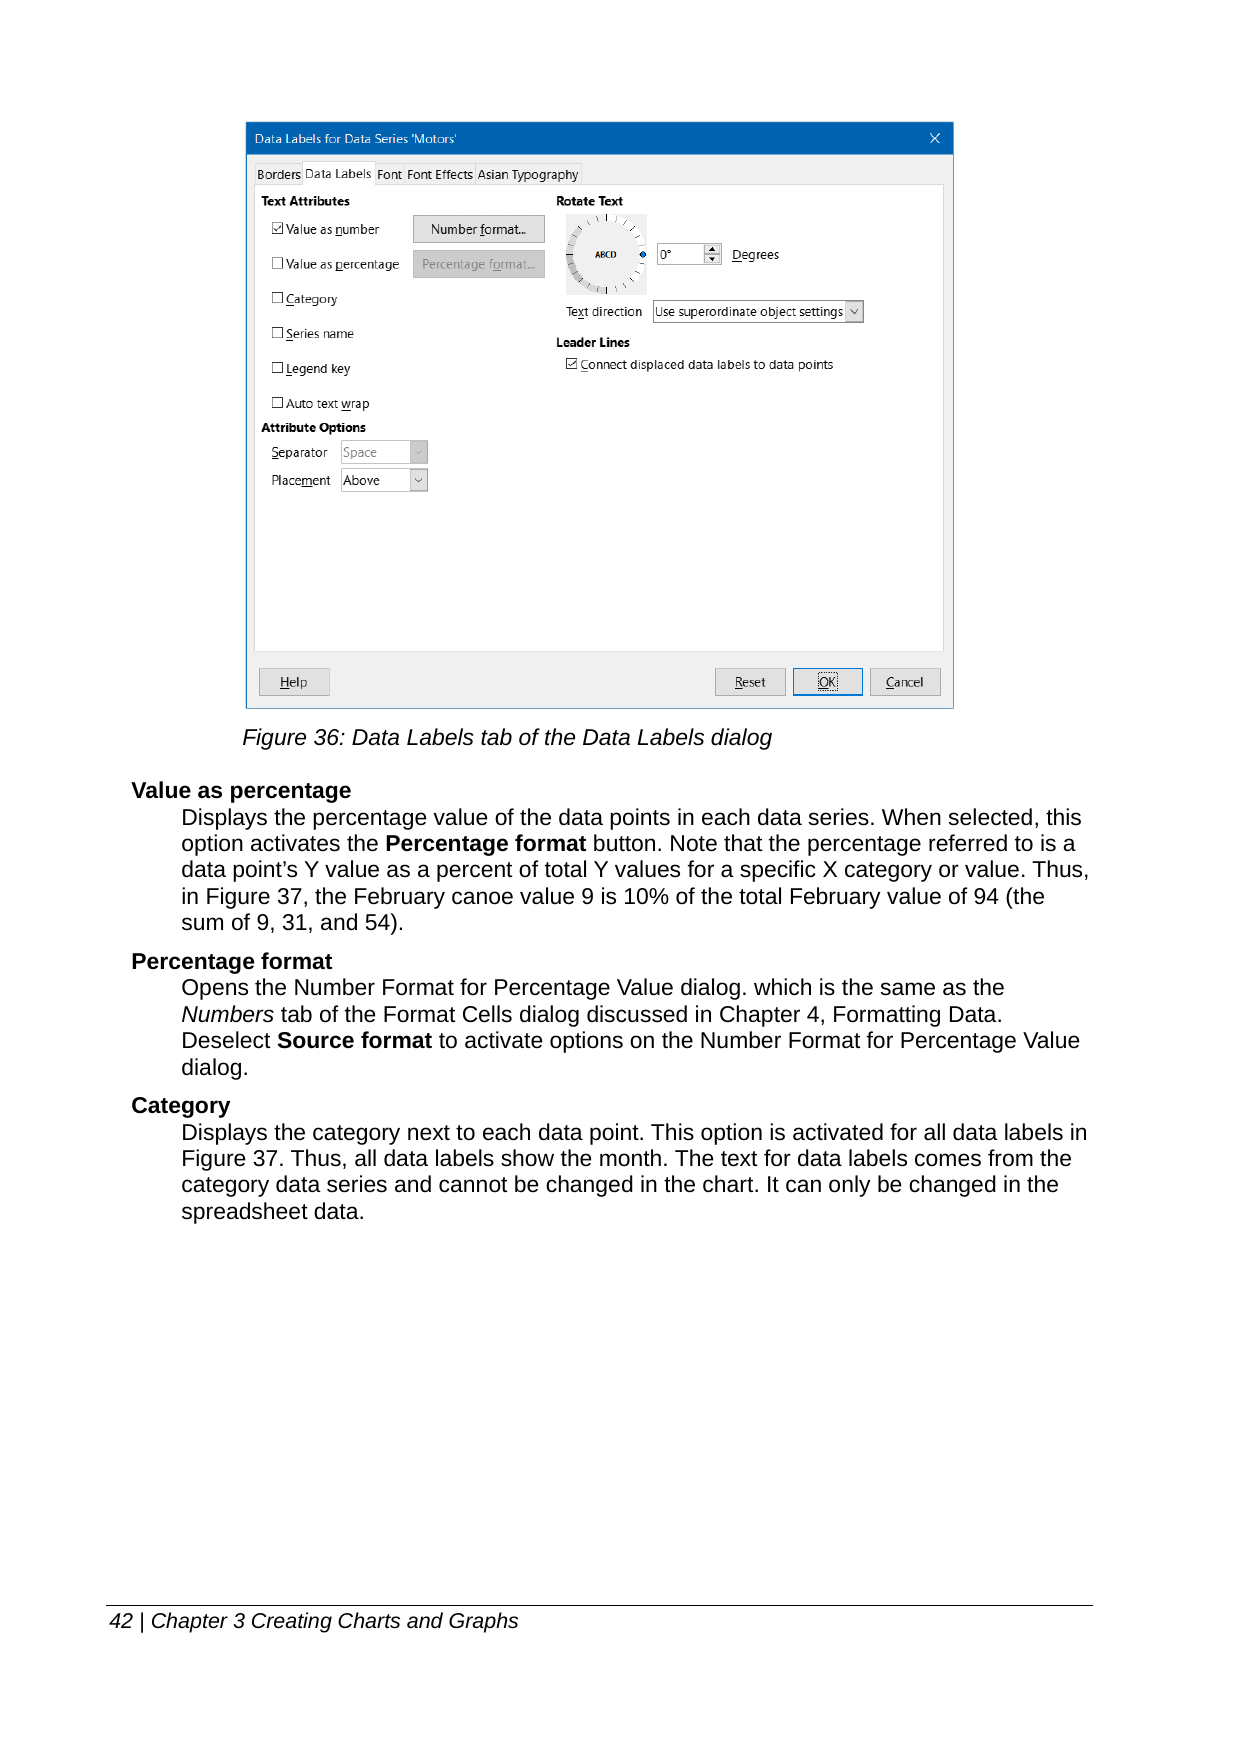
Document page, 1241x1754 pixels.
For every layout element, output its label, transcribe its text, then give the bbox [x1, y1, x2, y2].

picture [244, 121, 954, 709]
text Category [131, 1092, 1093, 1119]
text Opens the Number Format for Percentage Value dialog. which is the same as the Numbers tab of the Format Cells dialog discussed in Chapter 4, Formatting Data. Deselect Source format to activate options on the Number Format for Percentage Value dialog. [181, 974, 1093, 1080]
text Percentage format [131, 948, 1093, 974]
text Value as percentage [131, 777, 1093, 804]
text Figure 36: Data Labels tab of the Data Labels dialog [242, 724, 957, 750]
text Displays the percentage value of the data points in each data series. When selected, this option activates the Percentage format button. Note that the percentage referred to is a data point’s Y value as a percent of total Y values for a specific X category or value. Thus, in Figure 37, the February canoe value 9 is 10% of the total February value of 94 (the sum of 9, 31, and 54). [181, 804, 1093, 936]
text Displays the category next to each data point. This option is activated for all data labels in Figure 37. Thus, all data labels show the month. The text for data labels comes from the category data series and cannot be changed in the chart. It can only be changed in the spreadsheet data. [181, 1119, 1093, 1224]
